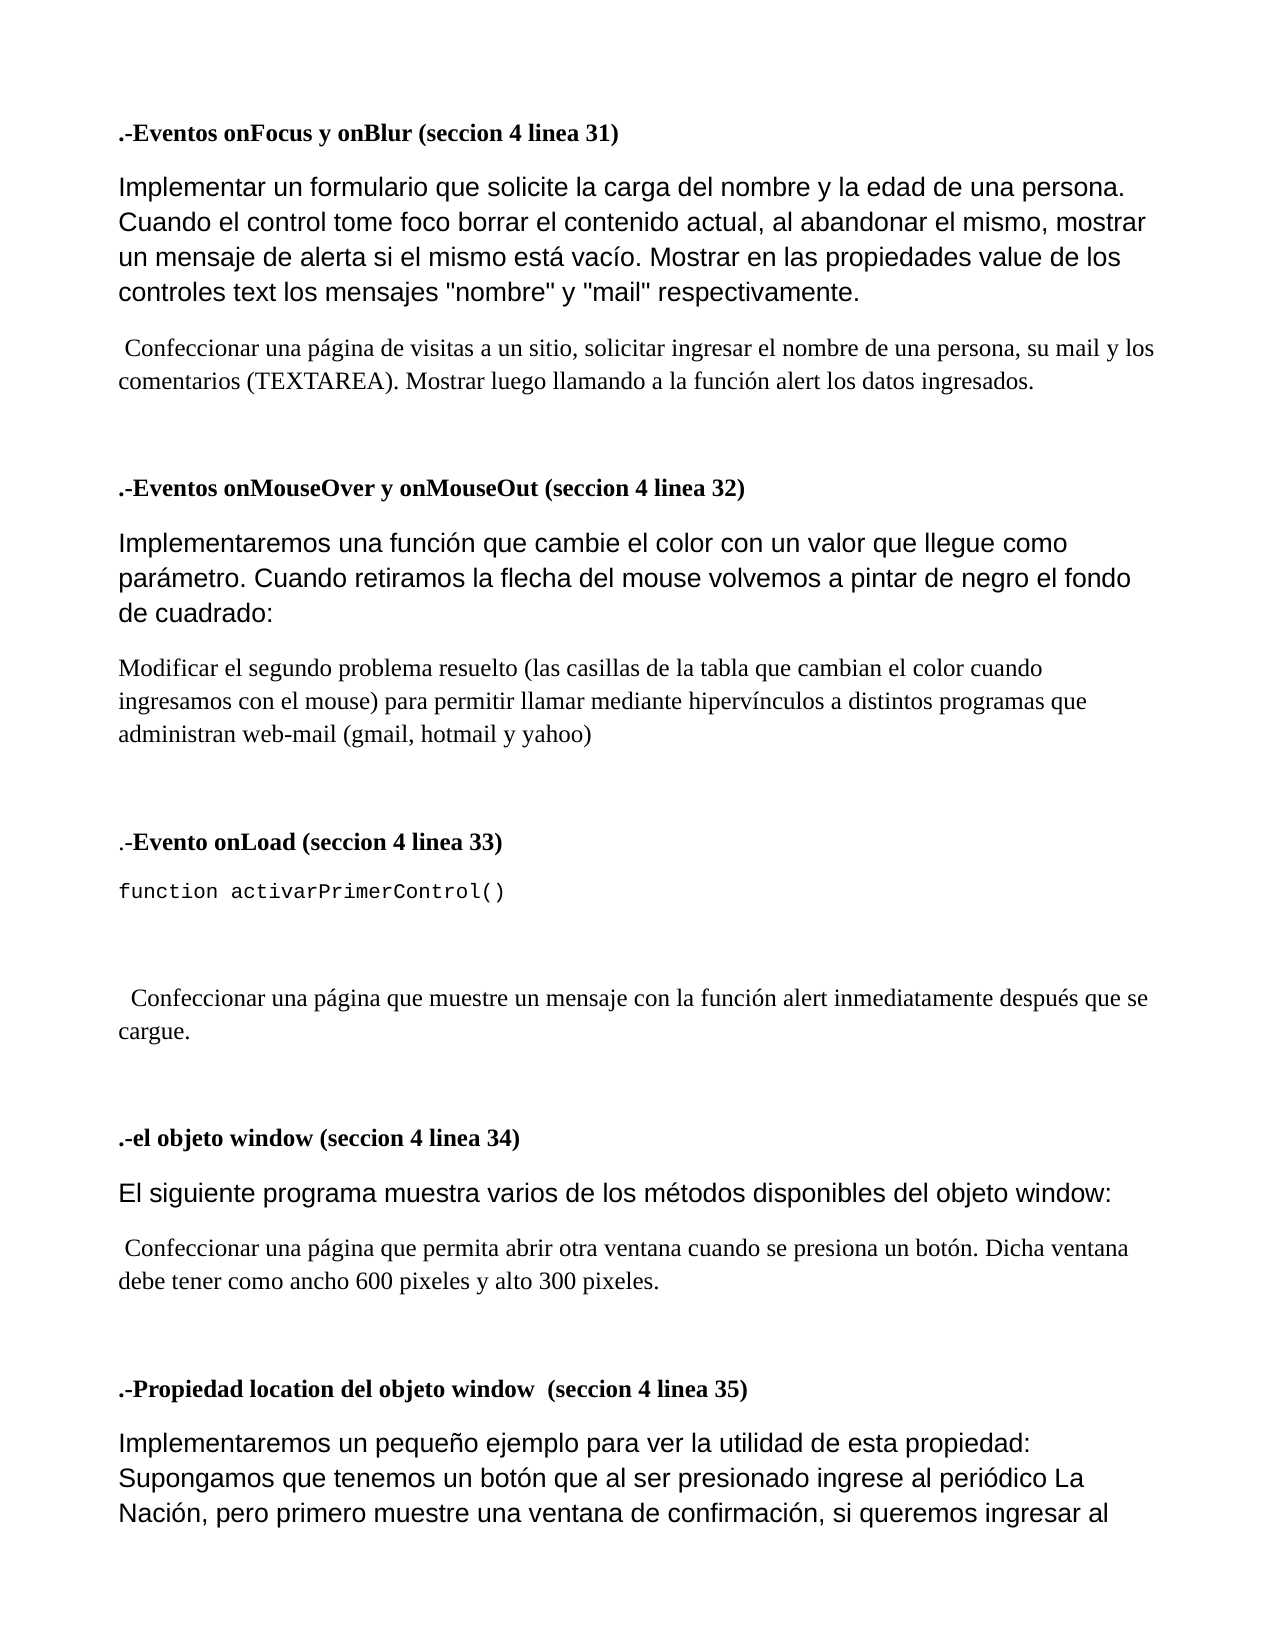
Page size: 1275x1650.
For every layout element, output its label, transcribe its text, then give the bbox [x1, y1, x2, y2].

text Implementaremos una función que cambie el color con un valor que llegue como parámetro. Cuando retiramos la flecha del mouse volvemos a pintar de negro el fondo de cuadrado: [118, 527, 1157, 628]
text Modificar el segundo problema resuelto (las casillas de la tabla que cambian el color cuando ingresamos con el mouse) para permitir llamar mediante hipervínculos a distintos programas que administran web-mail (gmail, hotmail y yahoo) [118, 653, 1157, 748]
text Implementaremos un pequeño ejemplo para ver la utilidad de esta propiedad: Supongamos que tenemos un botón que al ser presionado ingrese al periódico La Nación, pero primero muestre una ventana de confirmación, si queremos ingresar al [118, 1428, 1157, 1528]
text .-el objeto window (seccion 4 linea 34) [118, 1123, 1157, 1152]
text function activarPrimerControl() [118, 881, 1157, 904]
text Confeccionar una página que permita abrir otra ventana cuando se presiona un botón. Dicha ventana debe tener como ancho 600 pixeles y alto 300 pixeles. [118, 1233, 1157, 1295]
text .-Eventos onMouseOver y onMouseOut (seccion 4 linea 32) [118, 473, 1157, 502]
text Implementar un formulario que solicite la carga del nombre y la edad de una persona. Cuando el control tome foco borrar el contenido actual, al abandonar el mismo, mostrar un mensaje de alerta si el mismo está vacío. Mostrar en las propiedades value de los controles text los mensajes "nombre" y "mail" respectivamente. [118, 172, 1157, 307]
text .-Eventos onFocus y onBlur (seccion 4 linea 31) [118, 118, 1157, 147]
text Confeccionar una página que muestre un mensaje con la función alert inmediatamente después que se cargue. [118, 983, 1157, 1044]
text Confeccionar una página de visitas a un sitio, solicitar ingresar el nombre de una persona, su mail y los comentarios (TEXTAREA). Mostrar luego llamando a la función alert los datos ingresados. [118, 333, 1157, 394]
text .-Evento onLoad (seccion 4 linea 33) [118, 827, 1157, 856]
text El siguiente programa muestra varios de los métodos disponibles del objeto window: [118, 1177, 1157, 1208]
text .-Propiedad location del objeto window (seccion 4 linea 35) [118, 1374, 1157, 1403]
